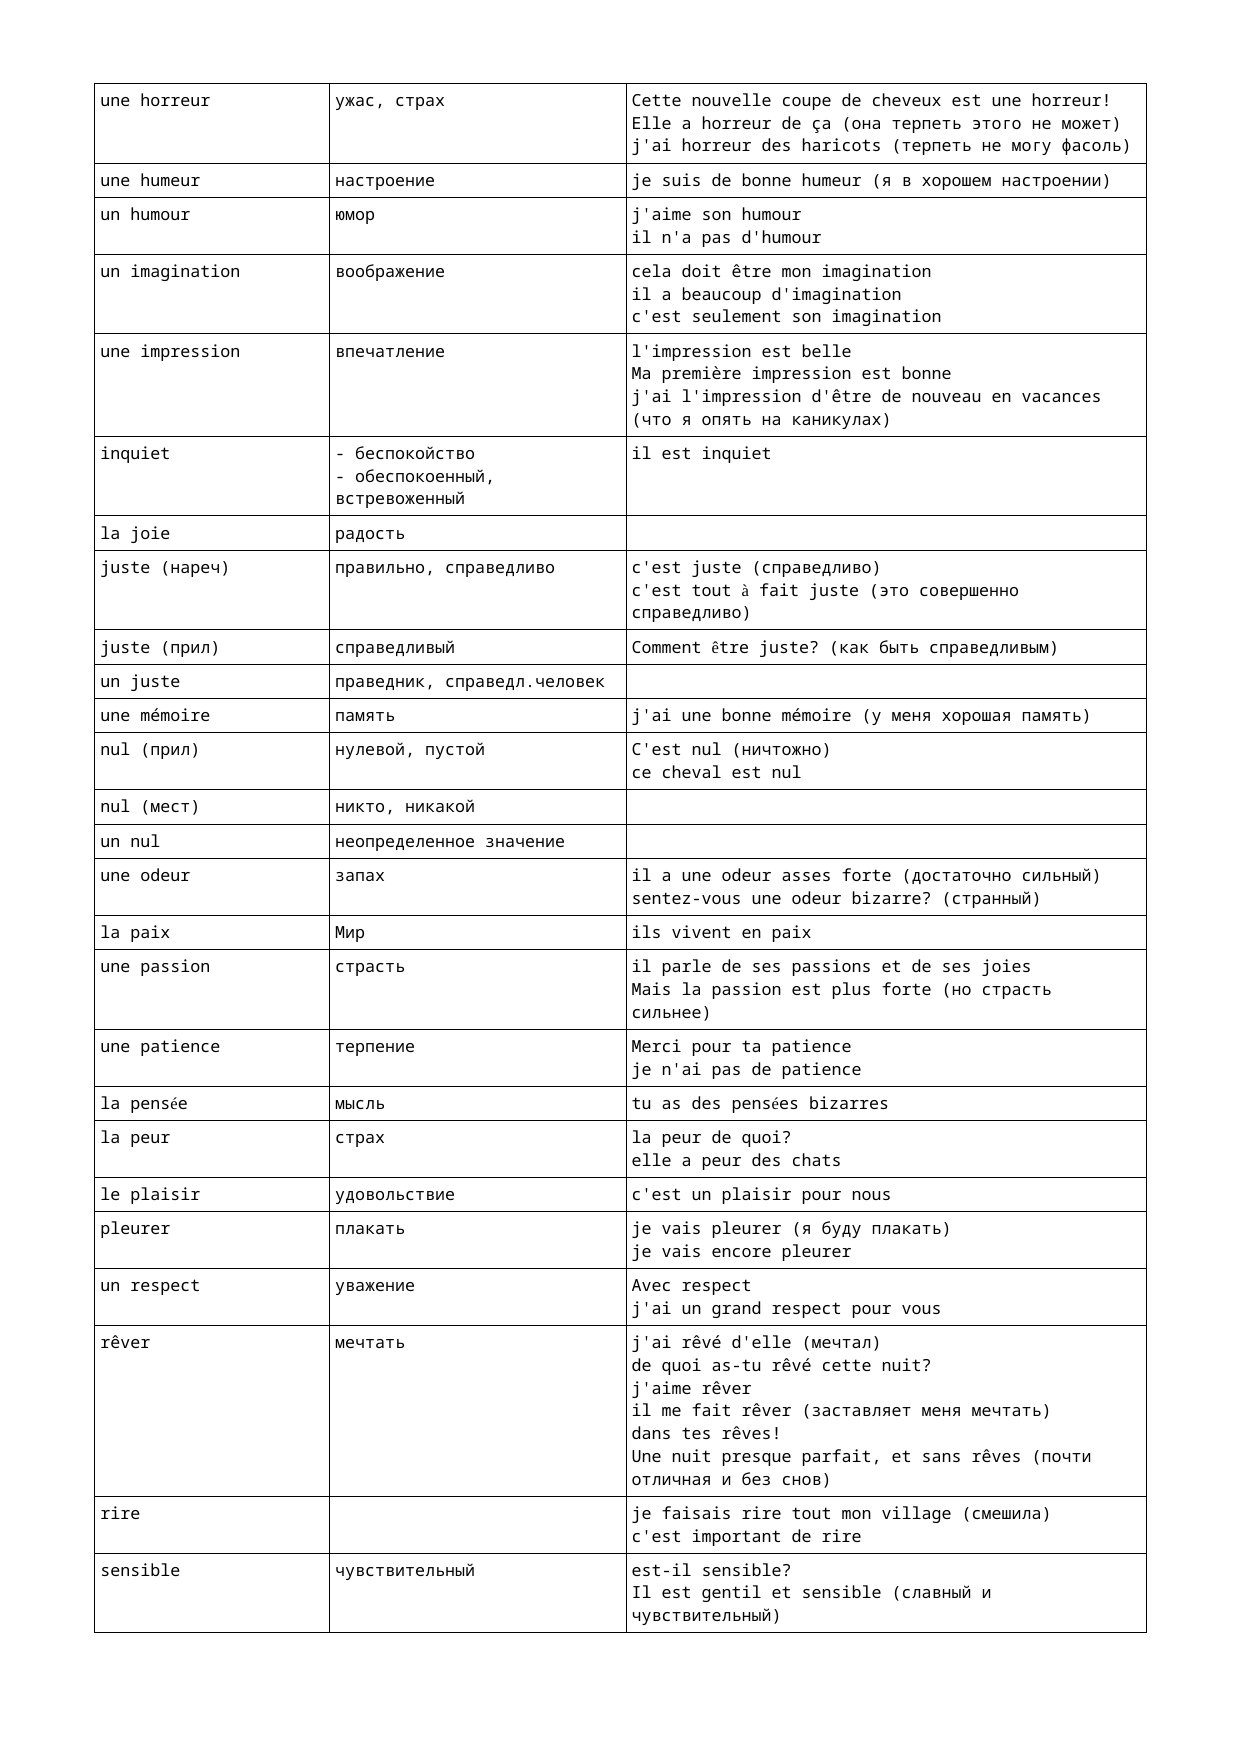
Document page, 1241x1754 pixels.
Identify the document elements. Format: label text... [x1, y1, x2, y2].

table_cell il a une odeur asses forte (достаточно сильный) sentez-vous une odeur bizarre? (странный) [627, 859, 1146, 915]
table_cell уважение [330, 1269, 626, 1325]
table_cell une odeur [95, 859, 329, 915]
table_cell C'est nul (ничтожно) ce cheval est nul [627, 733, 1146, 789]
table_cell запах [330, 859, 626, 915]
table_cell j'ai une bonne mémoire (у меня хорошая память) [627, 699, 1146, 732]
table_cell j'aime son humour il n'a pas d'humour [627, 198, 1146, 254]
table_cell c'est juste (справедливо) c'est tout à fait juste (это совершенно справедливо) [627, 551, 1146, 629]
table_cell Merci pour ta patience je n'ai pas de patience [627, 1030, 1146, 1086]
table_cell мысль [330, 1087, 626, 1120]
table_cell праведник, справедл.человек [330, 665, 626, 698]
table_cell никто, никакой [330, 790, 626, 823]
table_cell Comment être juste? (как быть справедливым) [627, 630, 1146, 664]
table_cell плакать [330, 1212, 626, 1268]
table_cell un humour [95, 198, 329, 254]
table_cell un juste [95, 665, 329, 698]
table_cell [330, 1497, 626, 1553]
table_cell je faisais rire tout mon village (смешила) c'est important de rire [627, 1497, 1146, 1553]
table_cell справедливый [330, 630, 626, 664]
table_cell ils vivent en paix [627, 916, 1146, 949]
table_cell Мир [330, 916, 626, 949]
table_cell tu as des pensées bizarres [627, 1087, 1146, 1120]
table_cell il parle de ses passions et de ses joies Mais la passion est plus forte (но страсть сильнее) [627, 950, 1146, 1029]
table_cell une mémoire [95, 699, 329, 732]
table_cell j'ai rêvé d'elle (мечтал) de quoi as-tu rêvé cette nuit? j'aime rêver il me fait rêver (заставляет меня мечтать) dans tes rêves! Une nuit presque parfait, et sans rêves (почти отличная и без снов) [627, 1326, 1146, 1496]
table_cell [627, 790, 1146, 823]
table_cell мечтать [330, 1326, 626, 1496]
table_cell правильно, справедливо [330, 551, 626, 629]
table_cell радость [330, 516, 626, 550]
table_cell впечатление [330, 334, 626, 436]
table_cell ужас, страх [330, 84, 626, 162]
table_cell [627, 665, 1146, 698]
table_cell un imagination [95, 255, 329, 333]
table_cell терпение [330, 1030, 626, 1086]
table_cell je suis de bonne humeur (я в хорошем настроении) [627, 164, 1146, 197]
table_cell nul (мест) [95, 790, 329, 823]
table_cell la peur [95, 1121, 329, 1177]
table_cell страх [330, 1121, 626, 1177]
table_cell c'est un plaisir pour nous [627, 1178, 1146, 1211]
table_cell une passion [95, 950, 329, 1029]
table_cell juste (нареч) [95, 551, 329, 629]
table_cell настроение [330, 164, 626, 197]
table_cell le plaisir [95, 1178, 329, 1211]
table_cell une patience [95, 1030, 329, 1086]
table_cell la peur de quoi? elle a peur des chats [627, 1121, 1146, 1177]
table_cell je vais pleurer (я буду плакать) je vais encore pleurer [627, 1212, 1146, 1268]
table_cell l'impression est belle Ma première impression est bonne j'ai l'impression d'être de nouveau en vacances (что я опять на каникулах) [627, 334, 1146, 436]
table_cell une impression [95, 334, 329, 436]
table_cell неопределенное значение [330, 825, 626, 858]
table_cell un respect [95, 1269, 329, 1325]
table_cell нулевой, пустой [330, 733, 626, 789]
table_cell la pensée [95, 1087, 329, 1120]
table_cell Avec respect j'ai un grand respect pour vous [627, 1269, 1146, 1325]
table_cell il est inquiet [627, 437, 1146, 515]
table_cell Cette nouvelle coupe de cheveux est une horreur! Elle a horreur de ça (она терпеть этого не может) j'ai horreur des haricots (терпеть не могу фасоль) [627, 84, 1146, 162]
table_cell rêver [95, 1326, 329, 1496]
table_cell pleurer [95, 1212, 329, 1268]
table_cell страсть [330, 950, 626, 1029]
table_cell воображение [330, 255, 626, 333]
table_cell sensible [95, 1554, 329, 1632]
table_cell la joie [95, 516, 329, 550]
table_cell удовольствие [330, 1178, 626, 1211]
table_cell juste (прил) [95, 630, 329, 664]
table_cell est-il sensible? Il est gentil et sensible (славный и чувствительный) [627, 1554, 1146, 1632]
table_cell [627, 516, 1146, 550]
table_cell nul (прил) [95, 733, 329, 789]
table_cell rire [95, 1497, 329, 1553]
table_cell юмор [330, 198, 626, 254]
table_cell un nul [95, 825, 329, 858]
table_cell - беспокойство - обеспокоенный, встревоженный [330, 437, 626, 515]
table_cell inquiet [95, 437, 329, 515]
table_cell cela doit être mon imagination il a beaucoup d'imagination c'est seulement son imagination [627, 255, 1146, 333]
table_cell une humeur [95, 164, 329, 197]
table_cell [627, 825, 1146, 858]
table_cell une horreur [95, 84, 329, 162]
table_cell la paix [95, 916, 329, 949]
table_cell память [330, 699, 626, 732]
table_cell чувствительный [330, 1554, 626, 1632]
